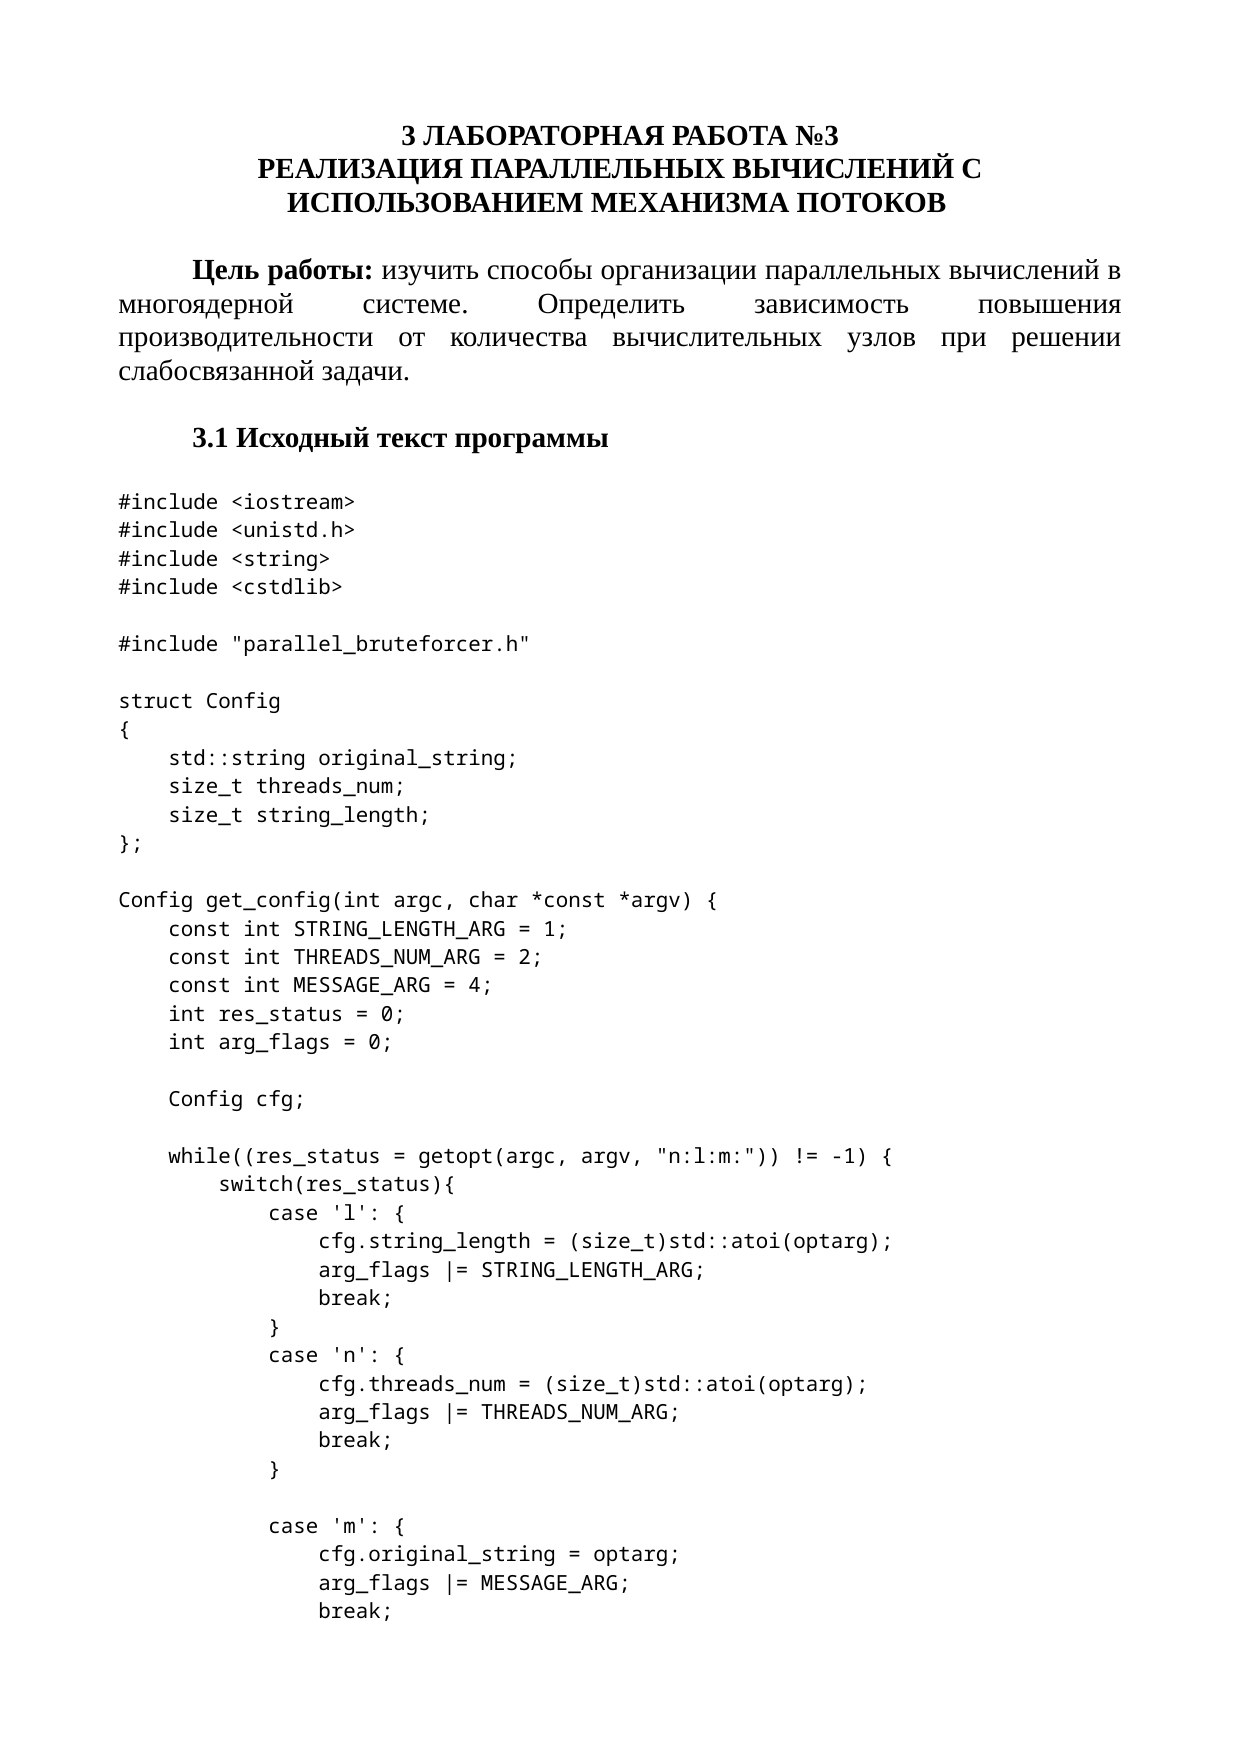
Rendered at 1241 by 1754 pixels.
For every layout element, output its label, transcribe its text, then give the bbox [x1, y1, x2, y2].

text const int THREADS_NUM_ARG = 2; [118, 942, 1122, 971]
text #include <iostream> [118, 487, 1122, 516]
text size_t string_length; [118, 800, 1122, 828]
text cfg.threads_num = (size_t)std::atoi(optarg); [118, 1369, 1122, 1397]
text 3.1 Исходный текст программы [118, 420, 1122, 453]
text int res_status = 0; [118, 999, 1122, 1027]
text struct Config [118, 686, 1122, 714]
text case 'n': { [118, 1340, 1122, 1369]
text std::string original_string; [118, 743, 1122, 771]
text break; [118, 1596, 1122, 1624]
text { [118, 714, 1122, 743]
text break; [118, 1283, 1122, 1312]
text cfg.string_length = (size_t)std::atoi(optarg); [118, 1226, 1122, 1255]
text break; [118, 1426, 1122, 1454]
text switch(res_status){ [118, 1169, 1122, 1198]
text cfg.original_string = optarg; [118, 1539, 1122, 1568]
text Config get_config(int argc, char *const *argv) { [118, 885, 1122, 914]
text Config cfg; [118, 1084, 1122, 1113]
text case 'm': { [118, 1511, 1122, 1539]
text 3 ЛАБОРАТОРНАЯ РАБОТА №3 [118, 118, 1122, 152]
text arg_flags |= MESSAGE_ARG; [118, 1568, 1122, 1596]
text #include <unistd.h> [118, 516, 1122, 544]
text РЕАЛИЗАЦИЯ ПАРАЛЛЕЛЬНЫХ ВЫЧИСЛЕНИЙ С ИСПОЛЬЗОВАНИЕМ МЕХАНИЗМА ПОТОКОВ [118, 152, 1122, 219]
text #include <cstdlib> [118, 572, 1122, 601]
text const int STRING_LENGTH_ARG = 1; [118, 914, 1122, 942]
text while((res_status = getopt(argc, argv, "n:l:m:")) != -1) { [118, 1141, 1122, 1169]
text arg_flags |= THREADS_NUM_ARG; [118, 1397, 1122, 1426]
text } [118, 1312, 1122, 1340]
text size_t threads_num; [118, 771, 1122, 800]
text }; [118, 828, 1122, 857]
text arg_flags |= STRING_LENGTH_ARG; [118, 1255, 1122, 1283]
text } [118, 1454, 1122, 1482]
text #include "parallel_bruteforcer.h" [118, 629, 1122, 658]
text Цель работы: изучить способы организации параллельных вычислений в многоядерной системе. Определить зависимость повышения производительности от количества вычислительных узлов при решении слабосвязанной задачи. [118, 252, 1122, 386]
text const int MESSAGE_ARG = 4; [118, 971, 1122, 999]
text case 'l': { [118, 1198, 1122, 1226]
text int arg_flags = 0; [118, 1027, 1122, 1056]
text #include <string> [118, 544, 1122, 572]
